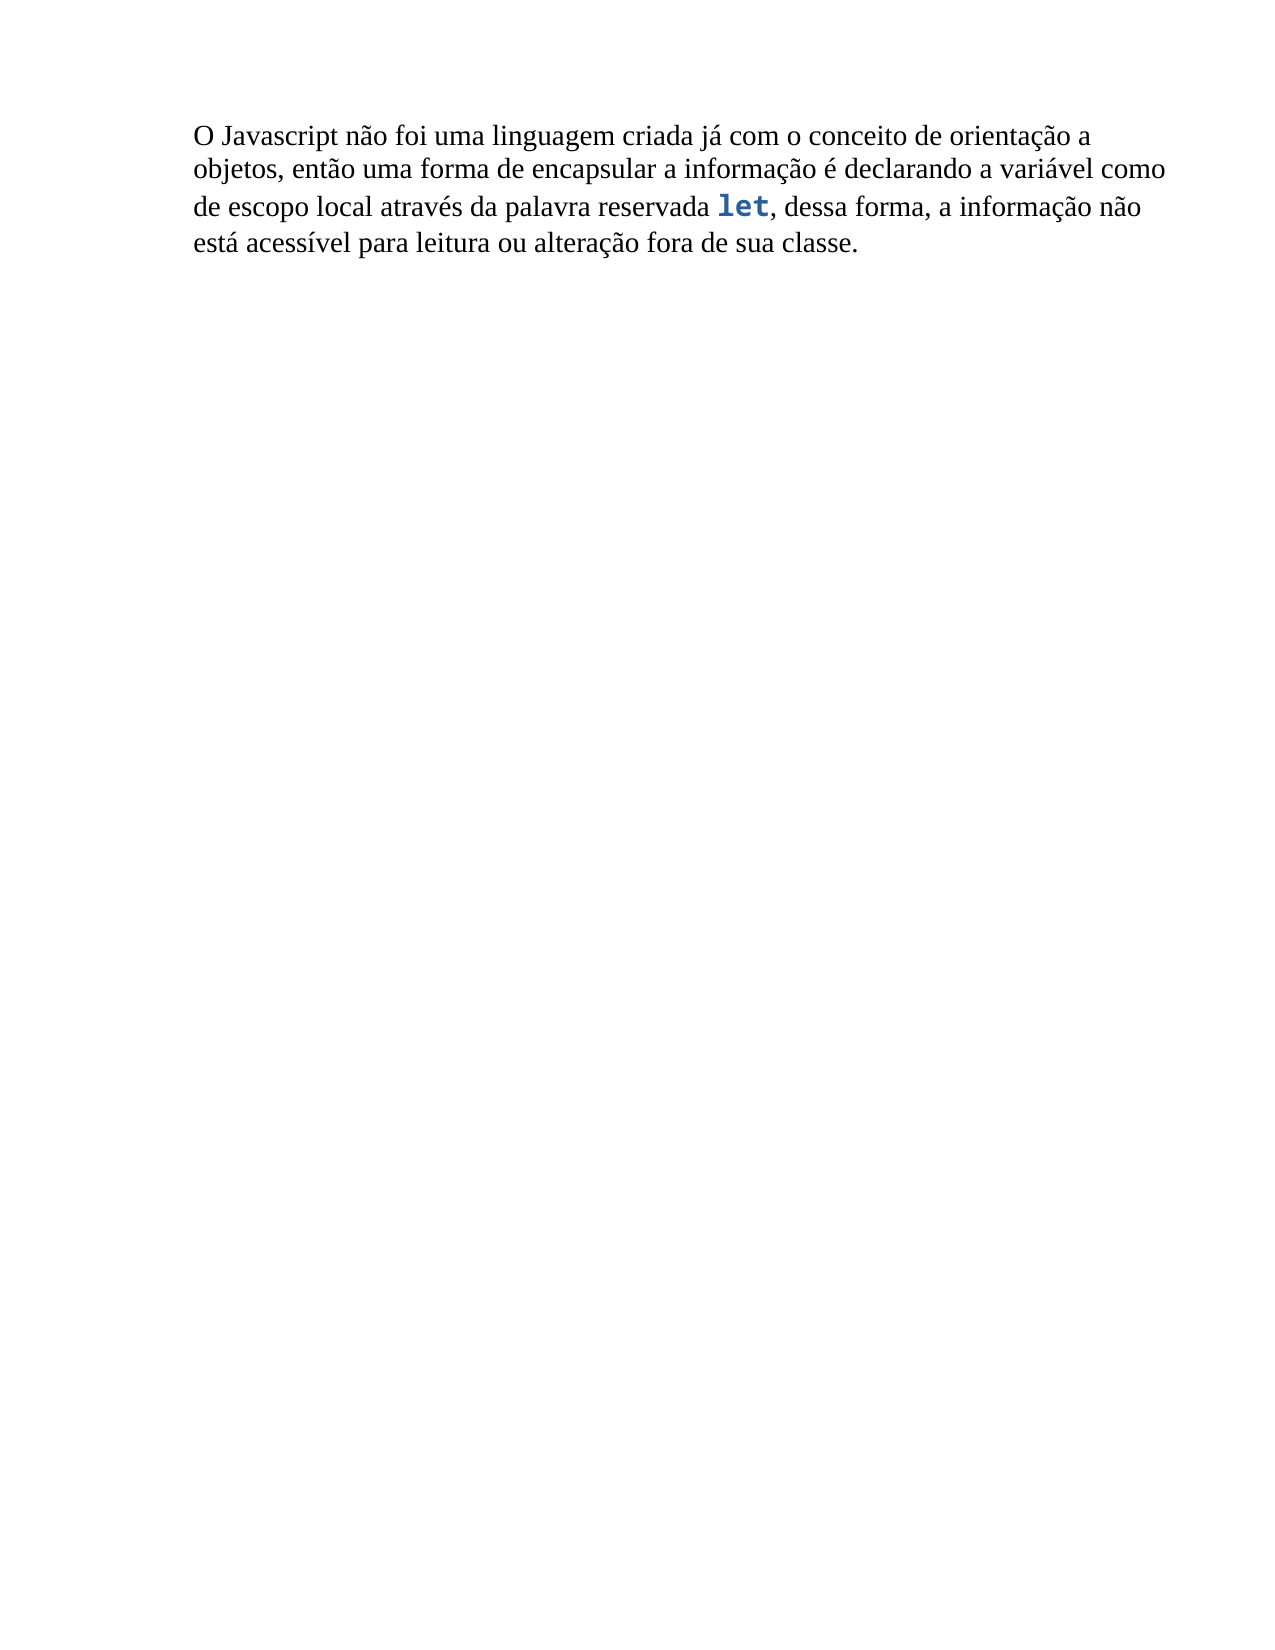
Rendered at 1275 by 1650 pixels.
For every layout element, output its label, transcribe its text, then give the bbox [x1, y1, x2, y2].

list O Javascript não foi uma linguagem criada já com o conceito de orientação a objetos, então uma forma de encapsular a informação é declarando a variável como de escopo local através da palavra reservada let, dessa forma, a informação não está acessível para leitura ou alteração fora de sua classe. [156, 118, 1181, 258]
